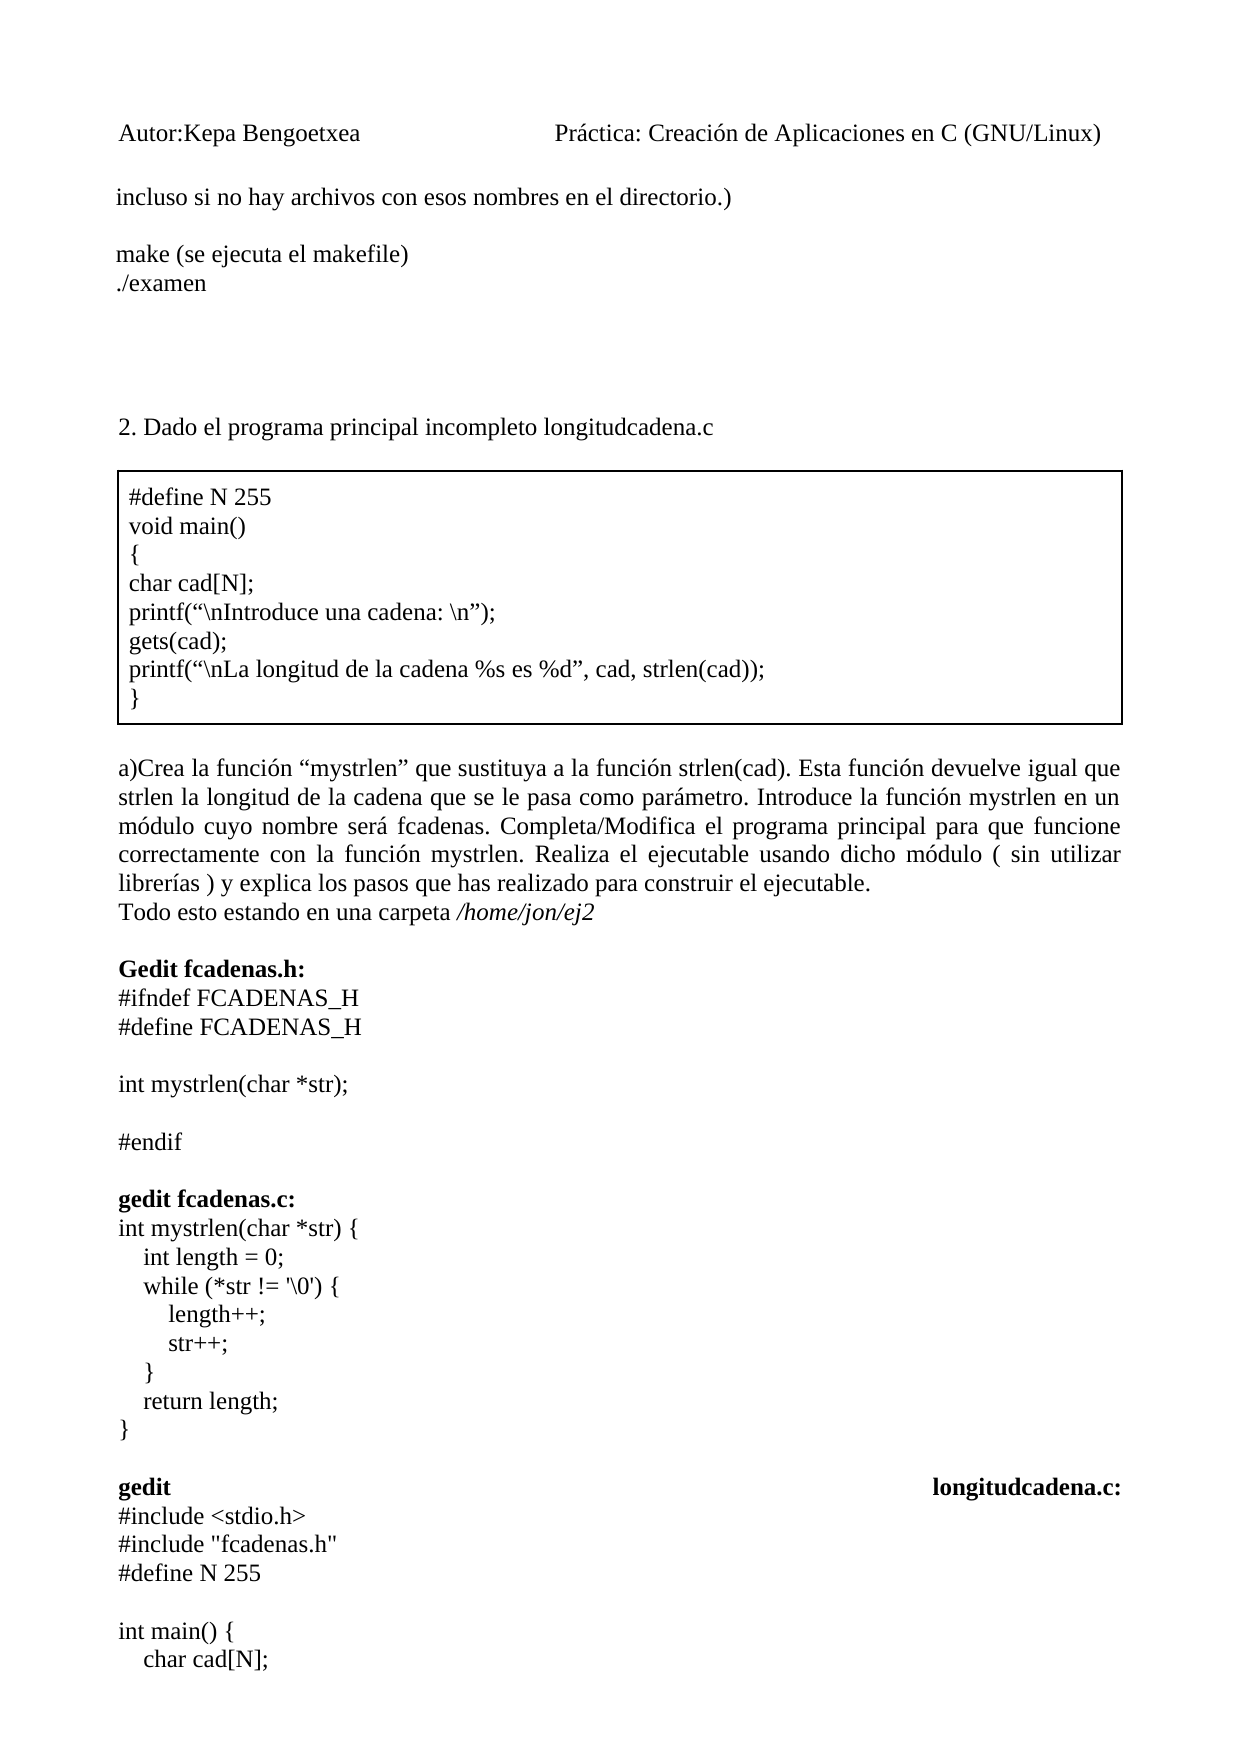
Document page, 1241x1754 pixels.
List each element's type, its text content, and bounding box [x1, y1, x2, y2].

table_header #define N 255 void main() { char cad[N]; printf(“\nIntroduce una cadena: \n”); gets(cad); printf(“\nLa longitud de la cadena %s es %d”, cad, strlen(cad)); } [119, 472, 1121, 722]
table_header Todo esto estando en una carpeta /home/jon/ej2 Gedit fcadenas.h: #ifndef FCADENAS_H #define FCADENAS_H int mystrlen(char *str); #endif gedit fcadenas.c: int mystrlen(char *str) { int length = 0; while (*str != '\0') { length++; str++; } return length; } gedit longitudcadena.c: #include <stdio.h> #include "fcadenas.h" #define N 255 int main() { char cad[N]; [118, 897, 1122, 1673]
table_header incluso si no hay archivos con esos nombres en el directorio.) make (se ejecuta el makefile) ./examen [116, 182, 1123, 297]
text a)Crea la función “mystrlen” que sustituya a la función strlen(cad). Esta función devuelve igual que strlen la longitud de la cadena que se le pasa como parámetro. Introduce la función mystrlen en un módulo cuyo nombre será fcadenas. Completa/Modifica el programa principal para que funcione correctamente con la función mystrlen. Realiza el ejecutable usando dicho módulo ( sin utilizar librerías ) y explica los pasos que has realizado para construir el ejecutable. [118, 753, 1122, 897]
text 2. Dado el programa principal incompleto longitudcadena.c [118, 412, 1122, 441]
